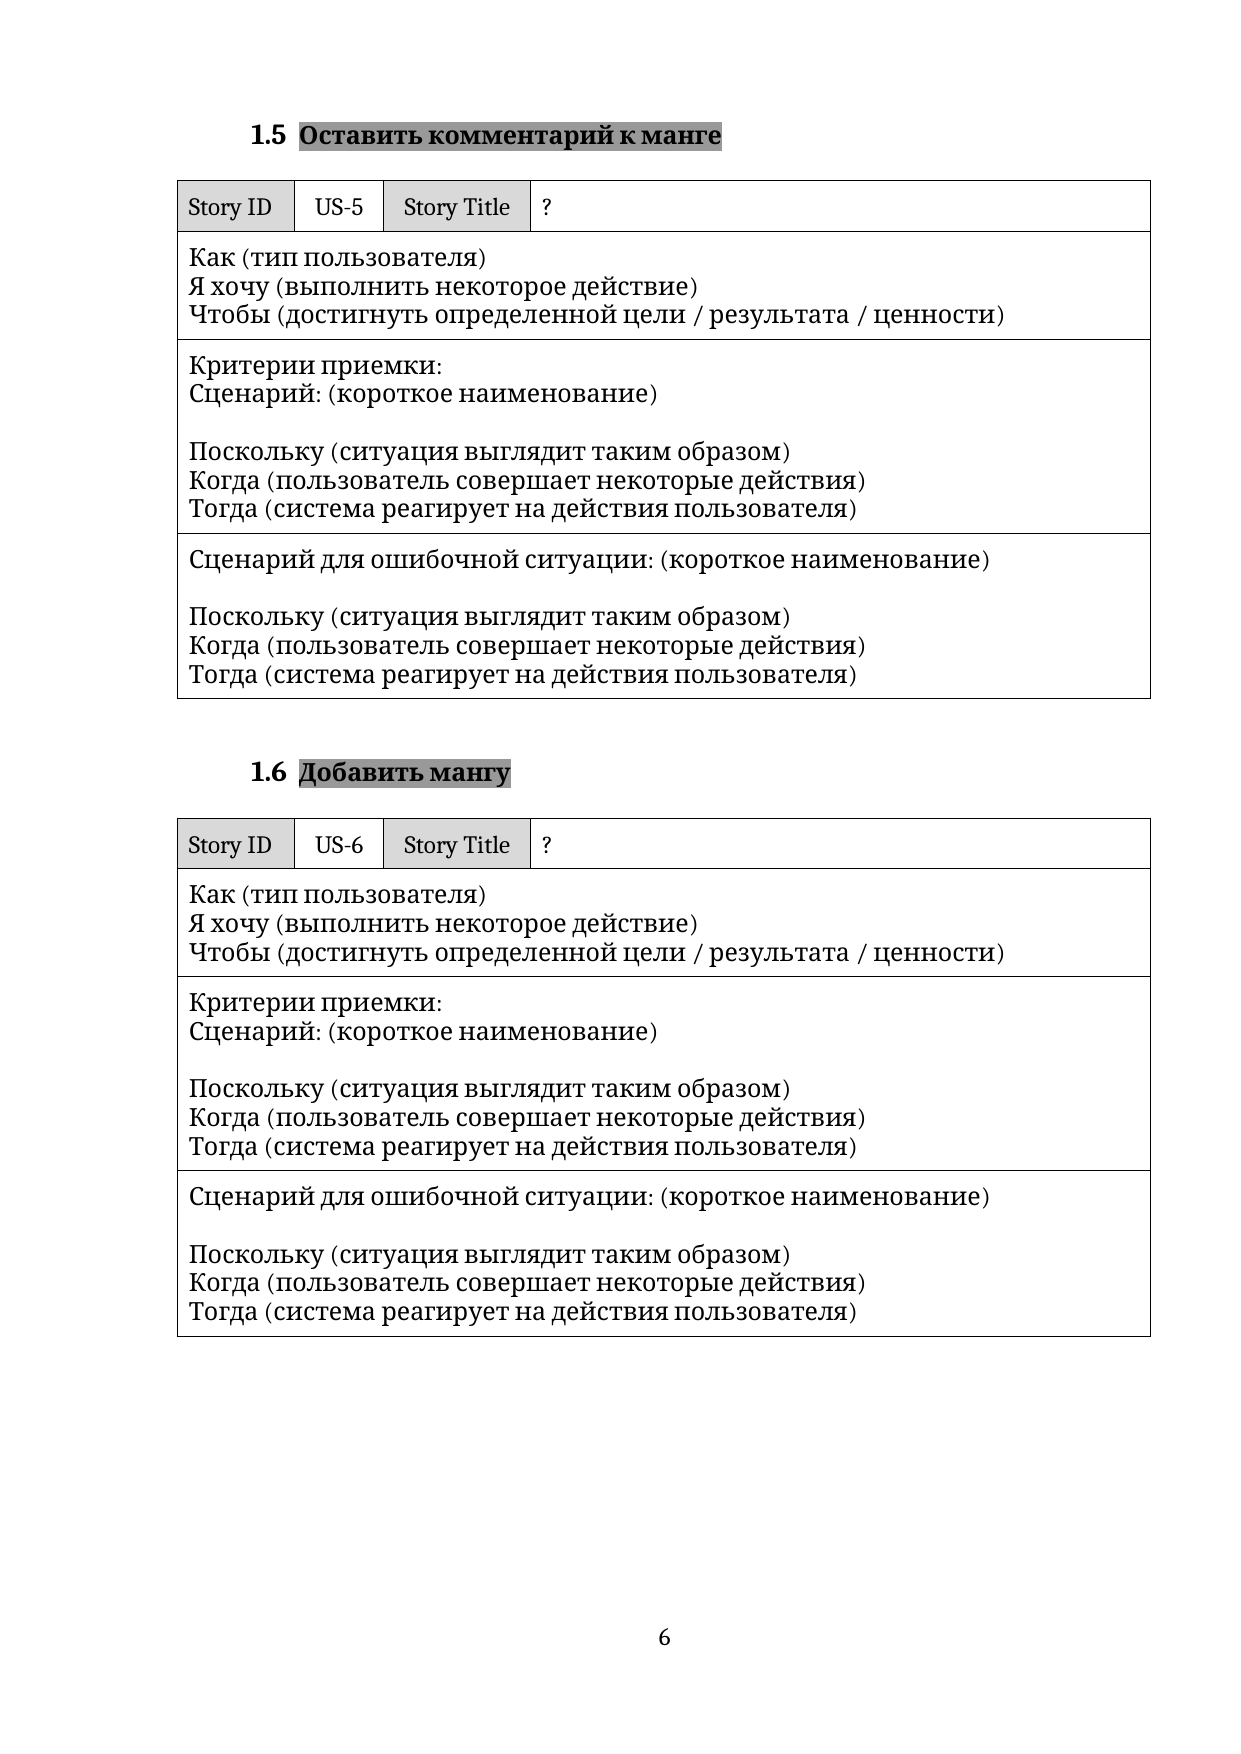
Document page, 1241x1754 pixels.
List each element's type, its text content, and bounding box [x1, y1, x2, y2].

table_header Story ID [178, 819, 294, 868]
table_cell Критерии приемки: Сценарий: (короткое наименование) Поскольку (ситуация выглядит таким образом) Когда (пользователь совершает некоторые действия) Тогда (система реагирует на действия пользователя) [178, 340, 1150, 533]
table_header Story Title [384, 819, 530, 868]
list Добавить мангу [251, 755, 1152, 789]
table_header US-6 [295, 819, 383, 868]
table_cell Критерии приемки: Сценарий: (короткое наименование) Поскольку (ситуация выглядит таким образом) Когда (пользователь совершает некоторые действия) Тогда (система реагирует на действия пользователя) [178, 977, 1150, 1170]
table_cell Сценарий для ошибочной ситуации: (короткое наименование) Поскольку (ситуация выглядит таким образом) Когда (пользователь совершает некоторые действия) Тогда (система реагирует на действия пользователя) [178, 1171, 1150, 1336]
table_header Story ID [178, 181, 294, 231]
table_header ? [531, 181, 1150, 231]
table_cell Как (тип пользователя) Я хочу (выполнить некоторое действие) Чтобы (достигнуть определенной цели / результата / ценности) [178, 869, 1150, 976]
table_header Story Title [384, 181, 530, 231]
list Оставить комментарий к манге [251, 118, 1152, 152]
table_cell Как (тип пользователя) Я хочу (выполнить некоторое действие) Чтобы (достигнуть определенной цели / результата / ценности) [178, 232, 1150, 339]
table_header ? [531, 819, 1150, 868]
table_cell Сценарий для ошибочной ситуации: (короткое наименование) Поскольку (ситуация выглядит таким образом) Когда (пользователь совершает некоторые действия) Тогда (система реагирует на действия пользователя) [178, 534, 1150, 698]
table_header US-5 [295, 181, 383, 231]
